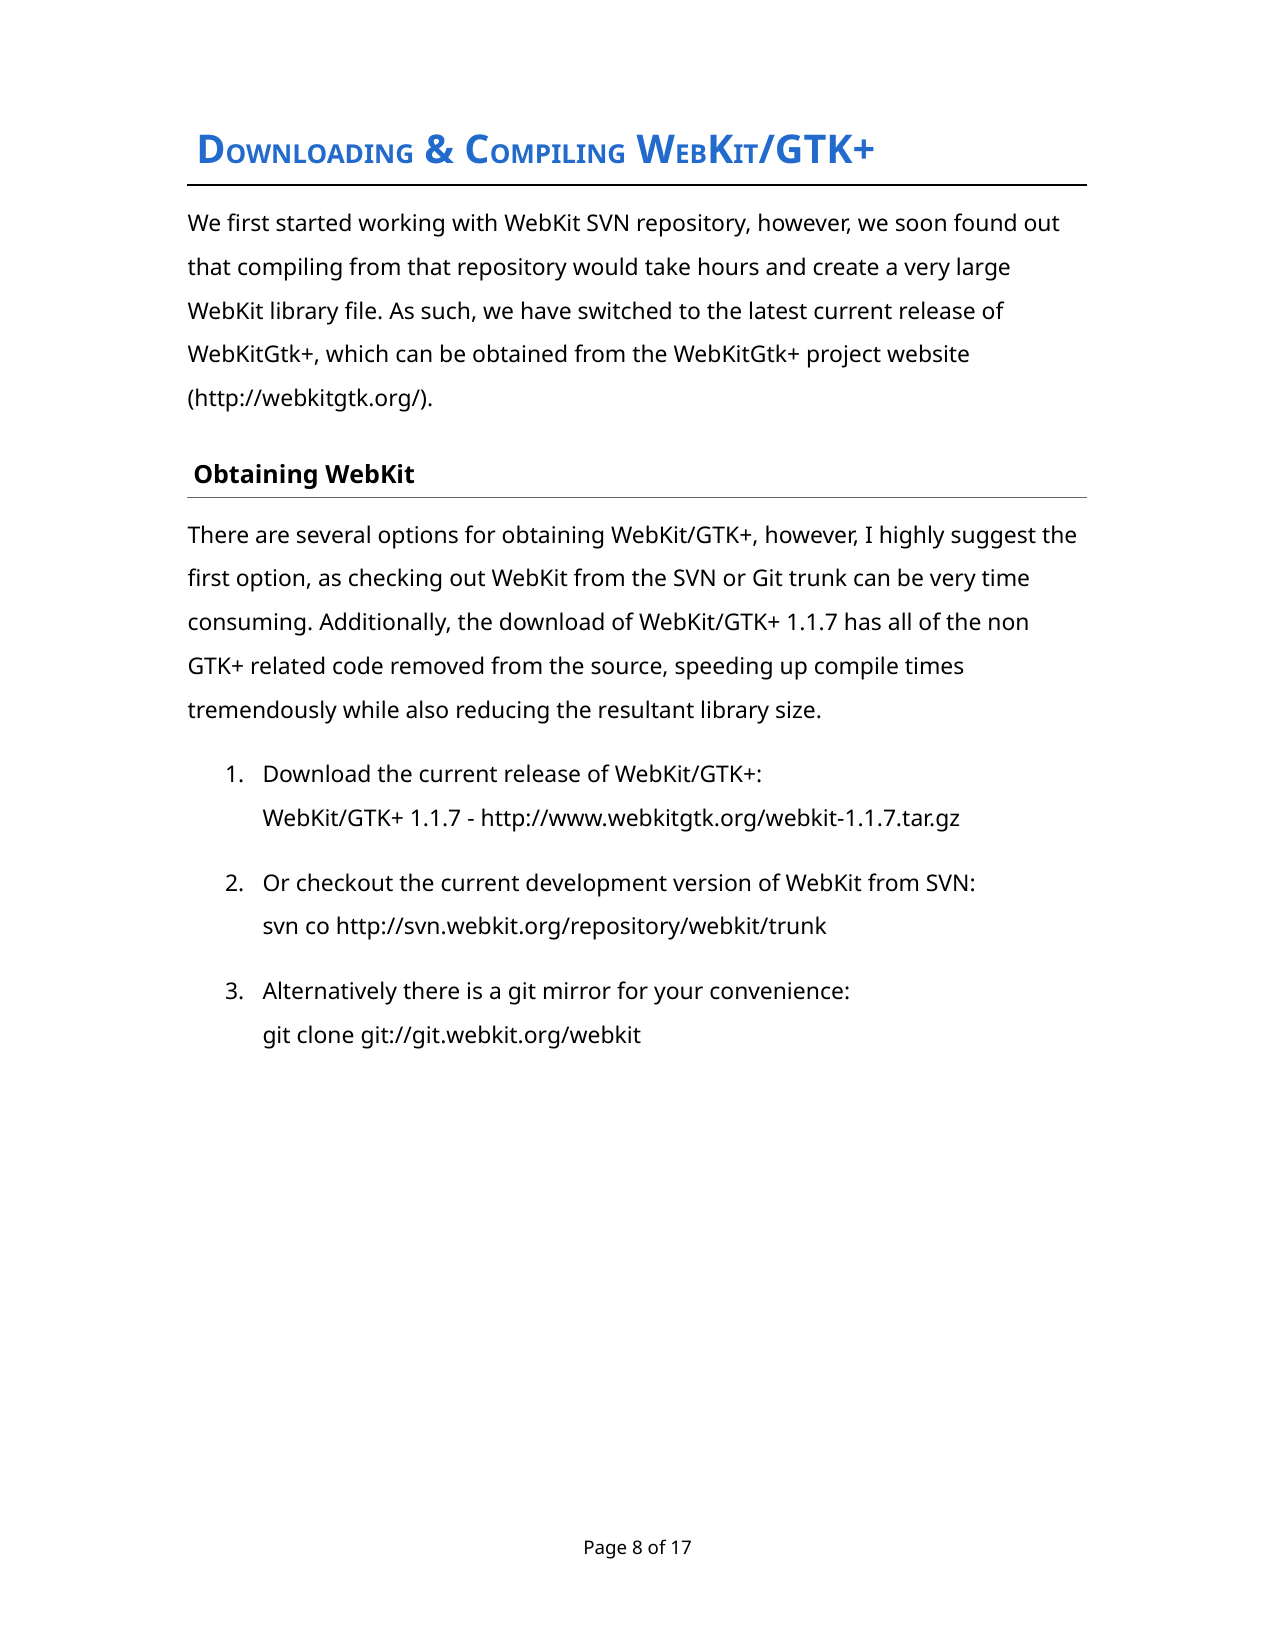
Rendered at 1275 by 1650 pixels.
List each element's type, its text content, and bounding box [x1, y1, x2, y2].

list Or checkout the current development version of WebKit from SVN: svn co http://svn.webkit.org/repository/webkit/trunk [225, 867, 1087, 942]
text We first started working with WebKit SVN repository, however, we soon found out that compiling from that repository would take hours and create a very large WebKit library file. As such, we have switched to the latest current release of WebKitGtk+, which can be obtained from the WebKitGtk+ project website (http://webkitgtk.org/). [187, 207, 1087, 413]
list Download the current release of WebKit/GTK+: WebKit/GTK+ 1.1.7 - http://www.webkitgtk.org/webkit-1.1.7.tar.gz [225, 758, 1087, 833]
list Alternatively there is a git mirror for your convenience: git clone git://git.webkit.org/webkit [225, 975, 1087, 1050]
subtitle Downloading & Compiling WebKit/GTK+ [187, 112, 1087, 184]
text There are several options for obtaining WebKit/GTK+, however, I highly suggest the first option, as checking out WebKit from the SVN or Git trunk can be very time consuming. Additionally, the download of WebKit/GTK+ 1.1.7 has all of the non GTK+ related code removed from the source, speeding up compile times tremendously while also reducing the resultant library size. [187, 519, 1087, 725]
subtitle Obtaining WebKit [187, 451, 1087, 497]
